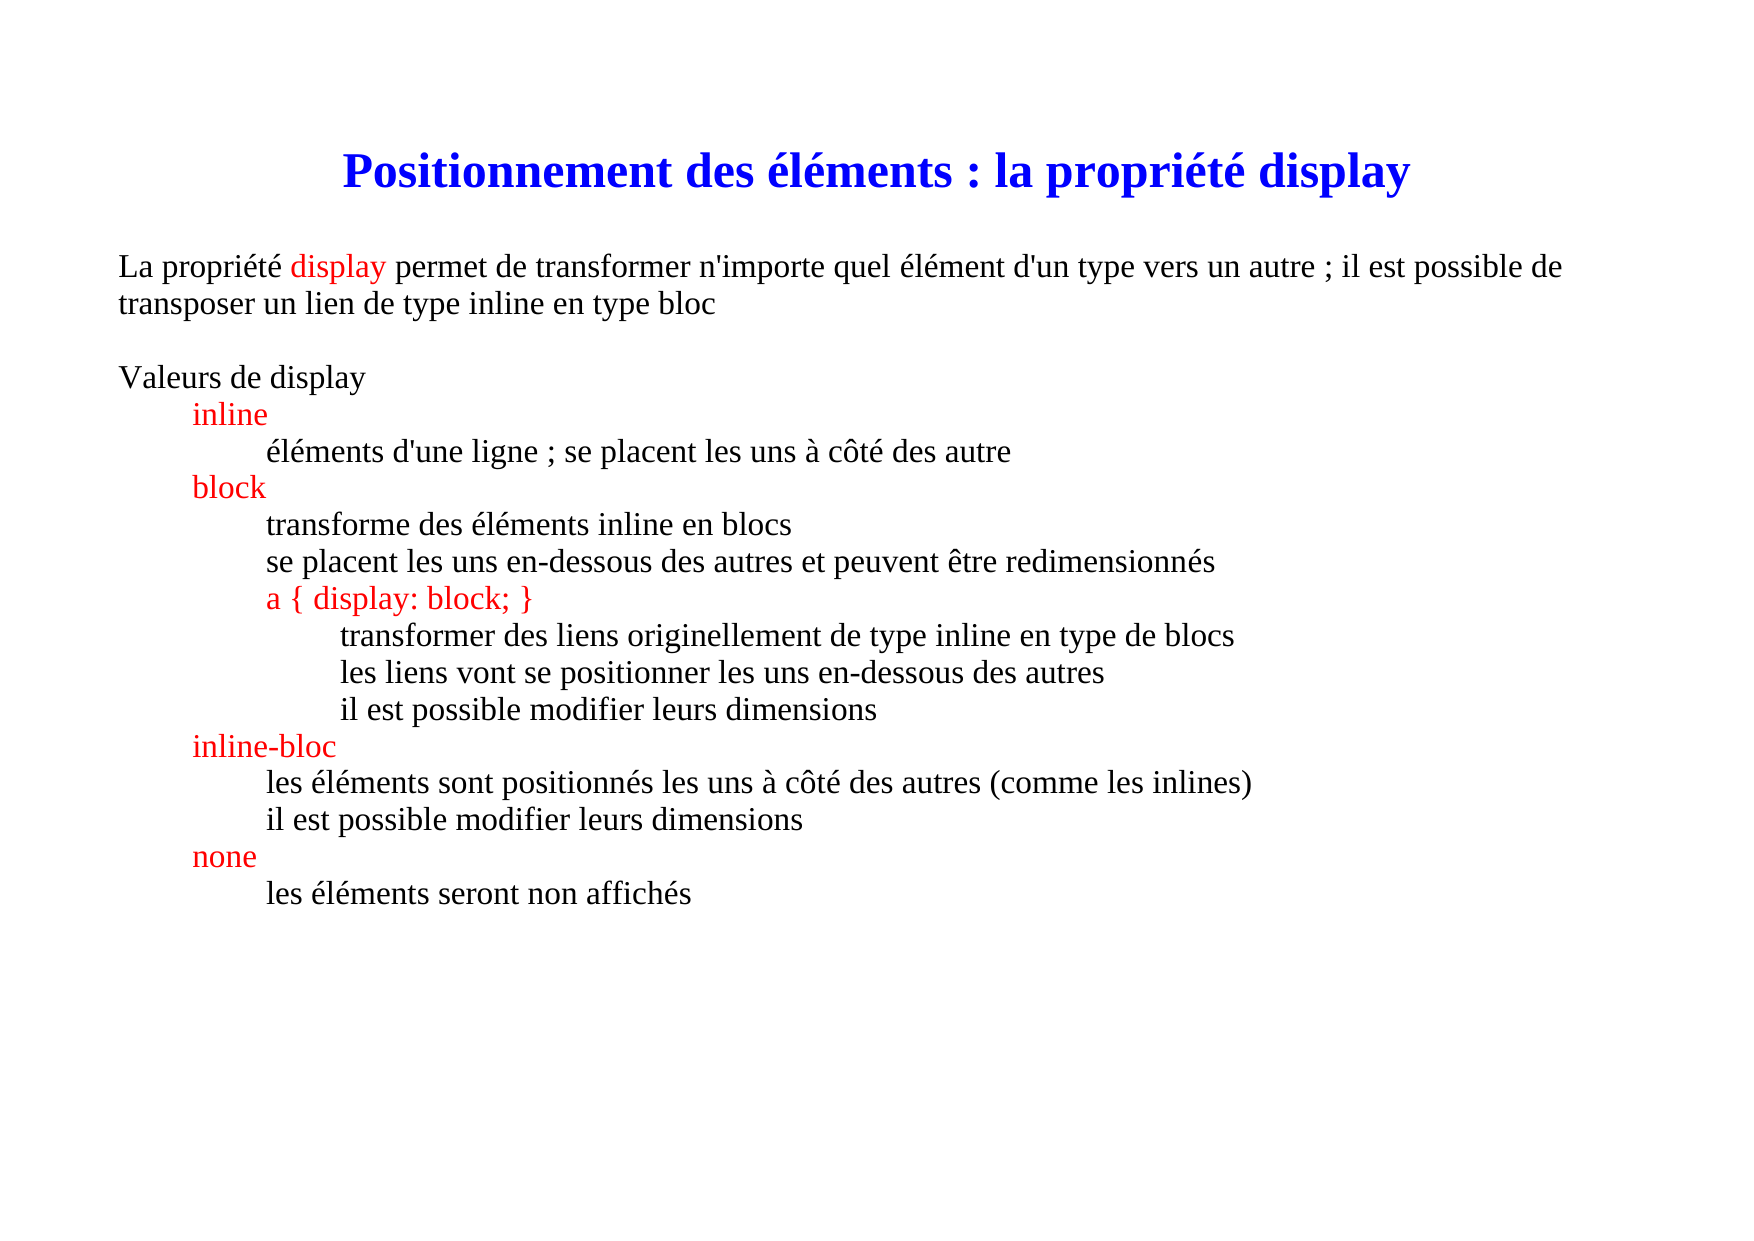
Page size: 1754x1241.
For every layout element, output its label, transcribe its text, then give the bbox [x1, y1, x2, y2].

text il est possible modifier leurs dimensions [118, 690, 1636, 727]
text il est possible modifier leurs dimensions [118, 801, 1636, 838]
text Valeurs de display [118, 358, 1636, 395]
text les éléments sont positionnés les uns à côté des autres (comme les inlines) [118, 764, 1636, 801]
text inline-bloc [118, 727, 1636, 764]
text transforme des éléments inline en blocs [118, 506, 1636, 543]
subtitle Positionnement des éléments : la propriété display [118, 143, 1636, 198]
text block [118, 469, 1636, 506]
text éléments d'une ligne ; se placent les uns à côté des autre [118, 432, 1636, 469]
text inline [118, 395, 1636, 432]
text La propriété display permet de transformer n'importe quel élément d'un type vers un autre ; il est possible de transposer un lien de type inline en type bloc [118, 248, 1636, 322]
text none [118, 838, 1636, 875]
text les liens vont se positionner les uns en-dessous des autres [118, 653, 1636, 690]
text a { display: block; } [118, 580, 1636, 617]
text les éléments seront non affichés [118, 875, 1636, 912]
text se placent les uns en-dessous des autres et peuvent être redimensionnés [118, 543, 1636, 580]
text transformer des liens originellement de type inline en type de blocs [118, 617, 1636, 653]
